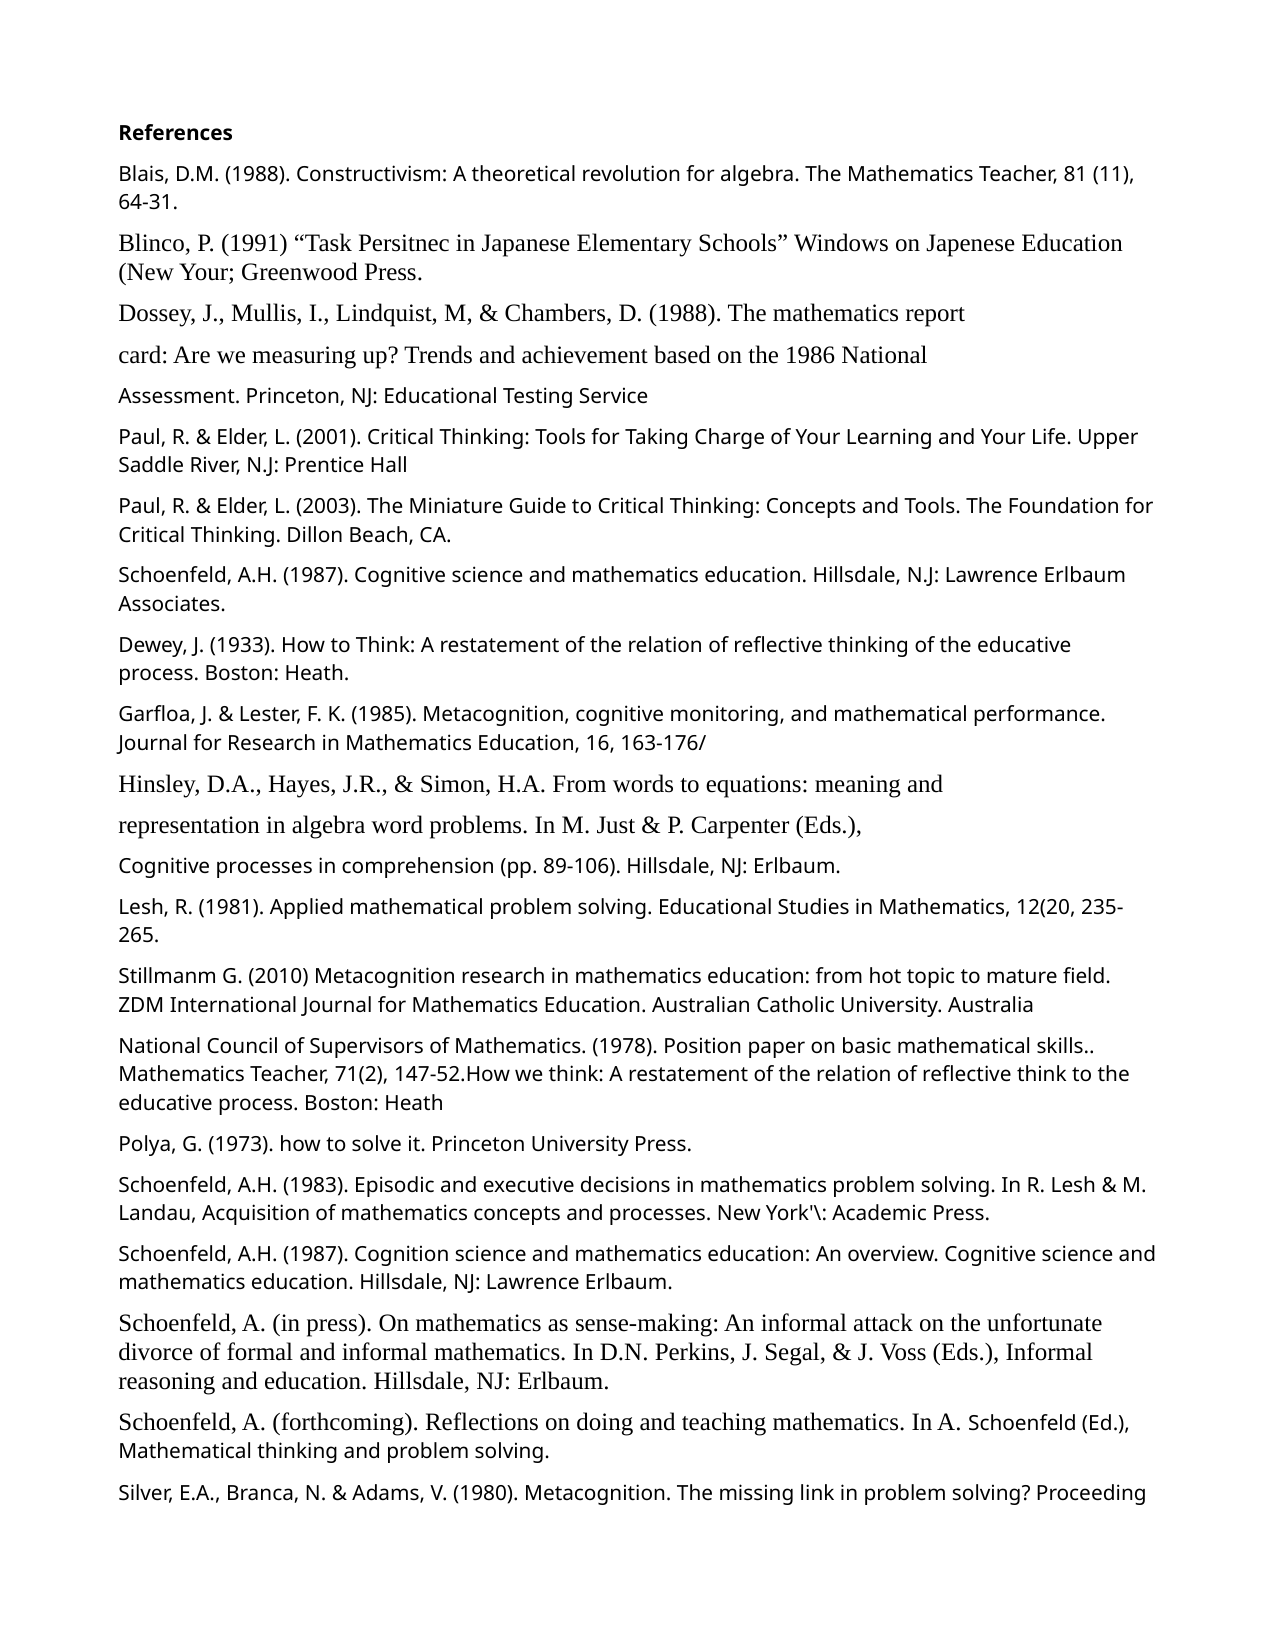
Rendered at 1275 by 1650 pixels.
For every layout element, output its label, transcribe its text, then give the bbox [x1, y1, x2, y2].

text Dewey, J. (1933). How to Think: A restatement of the relation of reflective thinking of the educative process. Boston: Heath. [118, 630, 1157, 687]
text Dossey, J., Mullis, I., Lindquist, M, & Chambers, D. (1988). The mathematics report [118, 298, 1157, 327]
text Hinsley, D.A., Hayes, J.R., & Simon, H.A. From words to equations: meaning and [118, 769, 1157, 797]
text Schoenfeld, A. (forthcoming). Reflections on doing and teaching mathematics. In A. Schoenfeld (Ed.), Mathematical thinking and problem solving. [118, 1407, 1157, 1465]
text Blinco, P. (1991) “Task Persitnec in Japanese Elementary Schools” Windows on Japenese Education (New Your; Greenwood Press. [118, 228, 1157, 286]
text Lesh, R. (1981). Applied mathematical problem solving. Educational Studies in Mathematics, 12(20, 235-265. [118, 892, 1157, 949]
text Blais, D.M. (1988). Constructivism: A theoretical revolution for algebra. The Mathematics Teacher, 81 (11), 64-31. [118, 159, 1157, 216]
text Schoenfeld, A.H. (1983). Episodic and executive decisions in mathematics problem solving. In R. Lesh & M. Landau, Acquisition of mathematics concepts and processes. New York'\: Academic Press. [118, 1170, 1157, 1227]
text Polya, G. (1973). how to solve it. Princeton University Press. [118, 1129, 1157, 1157]
text Schoenfeld, A. (in press). On mathematics as sense-making: An informal attack on the unfortunate divorce of formal and informal mathematics. In D.N. Perkins, J. Segal, & J. Voss (Eds.), Informal reasoning and education. Hillsdale, NJ: Erlbaum. [118, 1308, 1157, 1395]
text card: Are we measuring up? Trends and achievement based on the 1986 National [118, 340, 1157, 368]
text Schoenfeld, A.H. (1987). Cognition science and mathematics education: An overview. Cognitive science and mathematics education. Hillsdale, NJ: Lawrence Erlbaum. [118, 1239, 1157, 1296]
text Schoenfeld, A.H. (1987). Cognitive science and mathematics education. Hillsdale, N.J: Lawrence Erlbaum Associates. [118, 561, 1157, 617]
text Cognitive processes in comprehension (pp. 89-106). Hillsdale, NJ: Erlbaum. [118, 851, 1157, 880]
text Silver, E.A., Branca, N. & Adams, V. (1980). Metacognition. The missing link in problem solving? Proceeding [118, 1478, 1157, 1506]
text Assessment. Princeton, NJ: Educational Testing Service [118, 381, 1157, 409]
text National Council of Supervisors of Mathematics. (1978). Position paper on basic mathematical skills.. Mathematics Teacher, 71(2), 147-52.How we think: A restatement of the relation of reflective think to the educative process. Boston: Heath [118, 1031, 1157, 1116]
text References [118, 118, 1157, 147]
text Stillmanm G. (2010) Metacognition research in mathematics education: from hot topic to mature field. ZDM International Journal for Mathematics Education. Australian Catholic University. Australia [118, 962, 1157, 1018]
text representation in algebra word problems. In M. Just & P. Carpenter (Eds.), [118, 810, 1157, 839]
text Garfloa, J. & Lester, F. K. (1985). Metacognition, cognitive monitoring, and mathematical performance. Journal for Research in Mathematics Education, 16, 163-176/ [118, 699, 1157, 756]
text Paul, R. & Elder, L. (2001). Critical Thinking: Tools for Taking Charge of Your Learning and Your Life. Upper Saddle River, N.J: Prentice Hall [118, 422, 1157, 479]
text Paul, R. & Elder, L. (2003). The Miniature Guide to Critical Thinking: Concepts and Tools. The Foundation for Critical Thinking. Dillon Beach, CA. [118, 491, 1157, 548]
